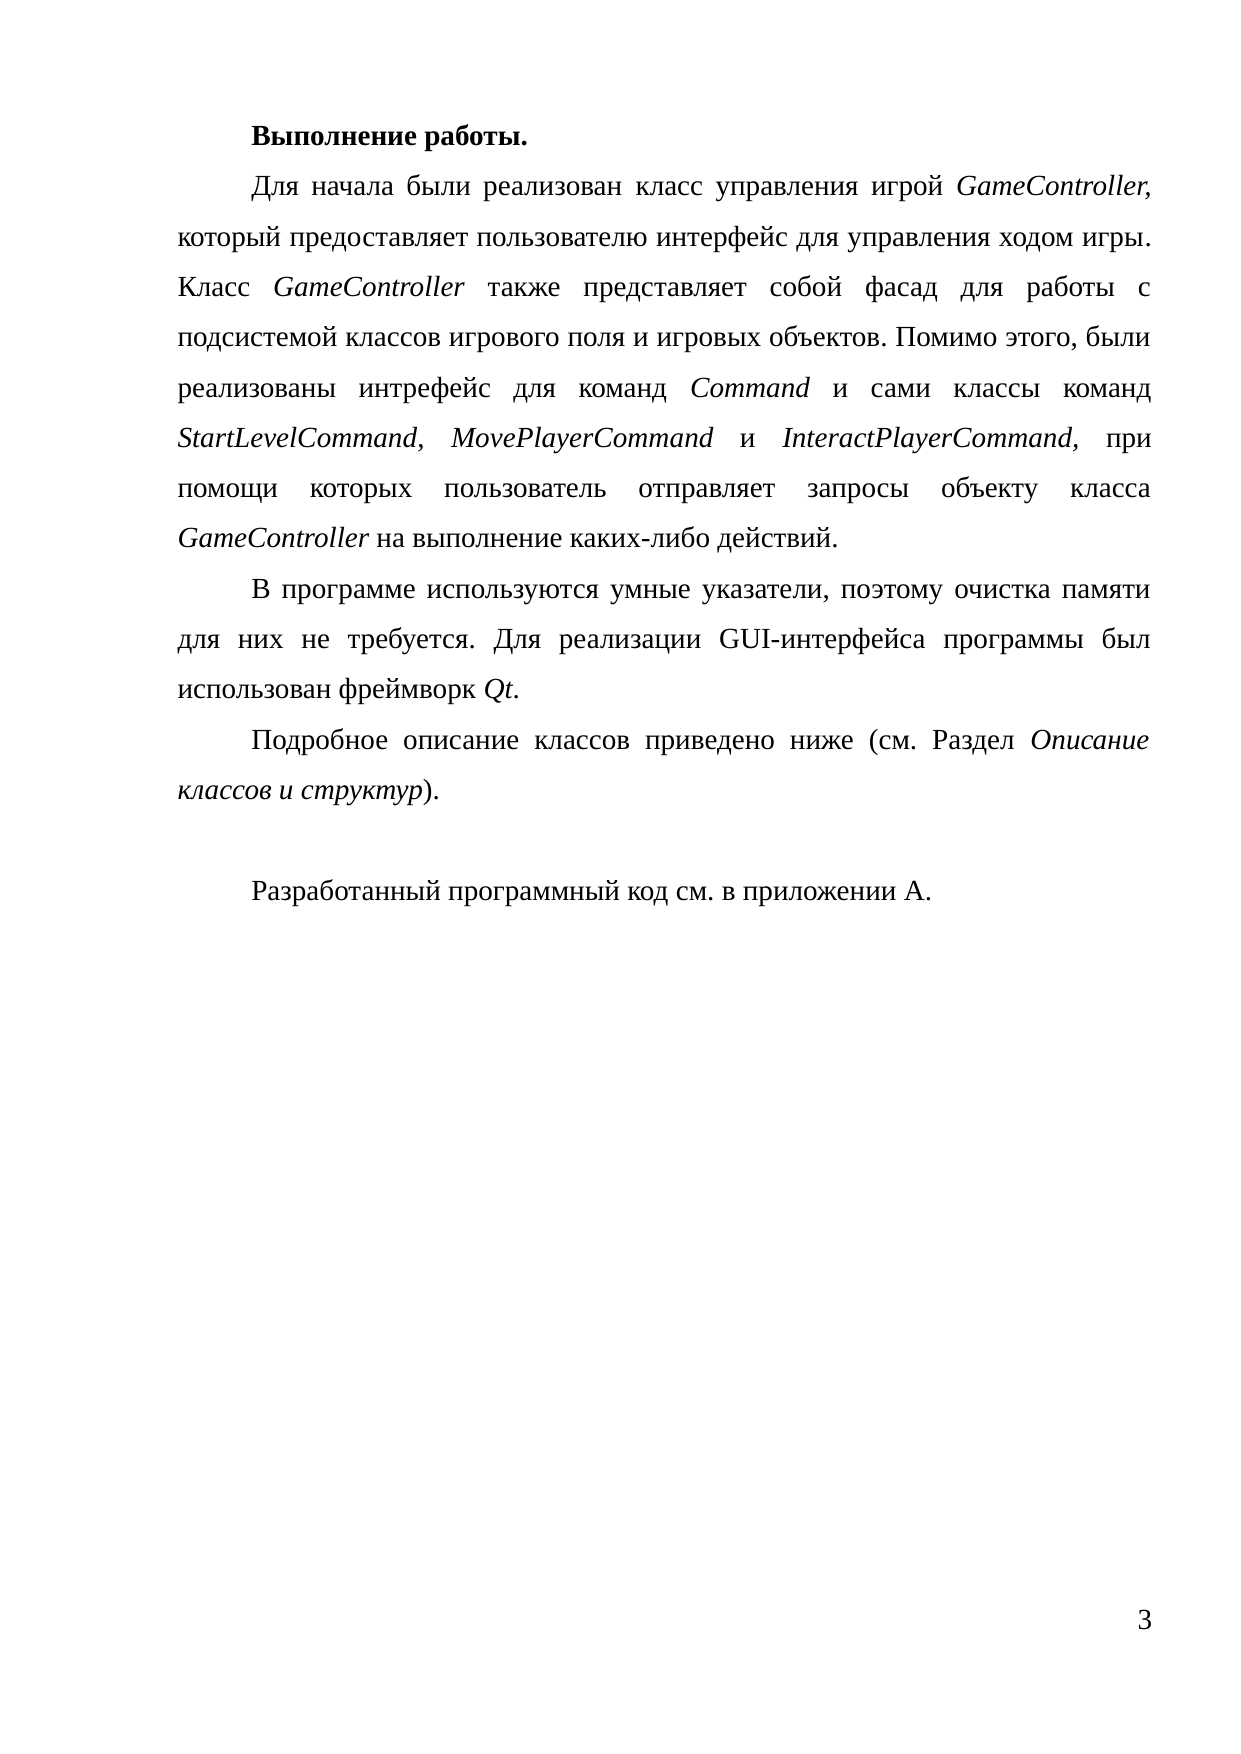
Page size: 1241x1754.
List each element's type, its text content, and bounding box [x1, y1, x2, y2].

text Для начала были реализован класс управления игрой GameController, который предоставляет пользователю интерфейс для управления ходом игры. Класс GameController также представляет собой фасад для работы с подсистемой классов игрового поля и игровых объектов. Помимо этого, были реализованы интрефейс для команд Command и сами классы команд StartLevelCommand, MovePlayerCommand и InteractPlayerCommand, при помощи которых пользователь отправляет запросы объекту класса GameController на выполнение каких-либо действий. [177, 168, 1152, 554]
text Разработанный программный код см. в приложении А. [177, 873, 1152, 906]
text Подробное описание классов приведено ниже (см. Раздел Описание классов и структур). [177, 722, 1152, 806]
subtitle Выполнение работы. [177, 118, 1152, 152]
text В программе используются умные указатели, поэтому очистка памяти для них не требуется. Для реализации GUI-интерфейса программы был использован фреймворк Qt. [177, 571, 1152, 705]
